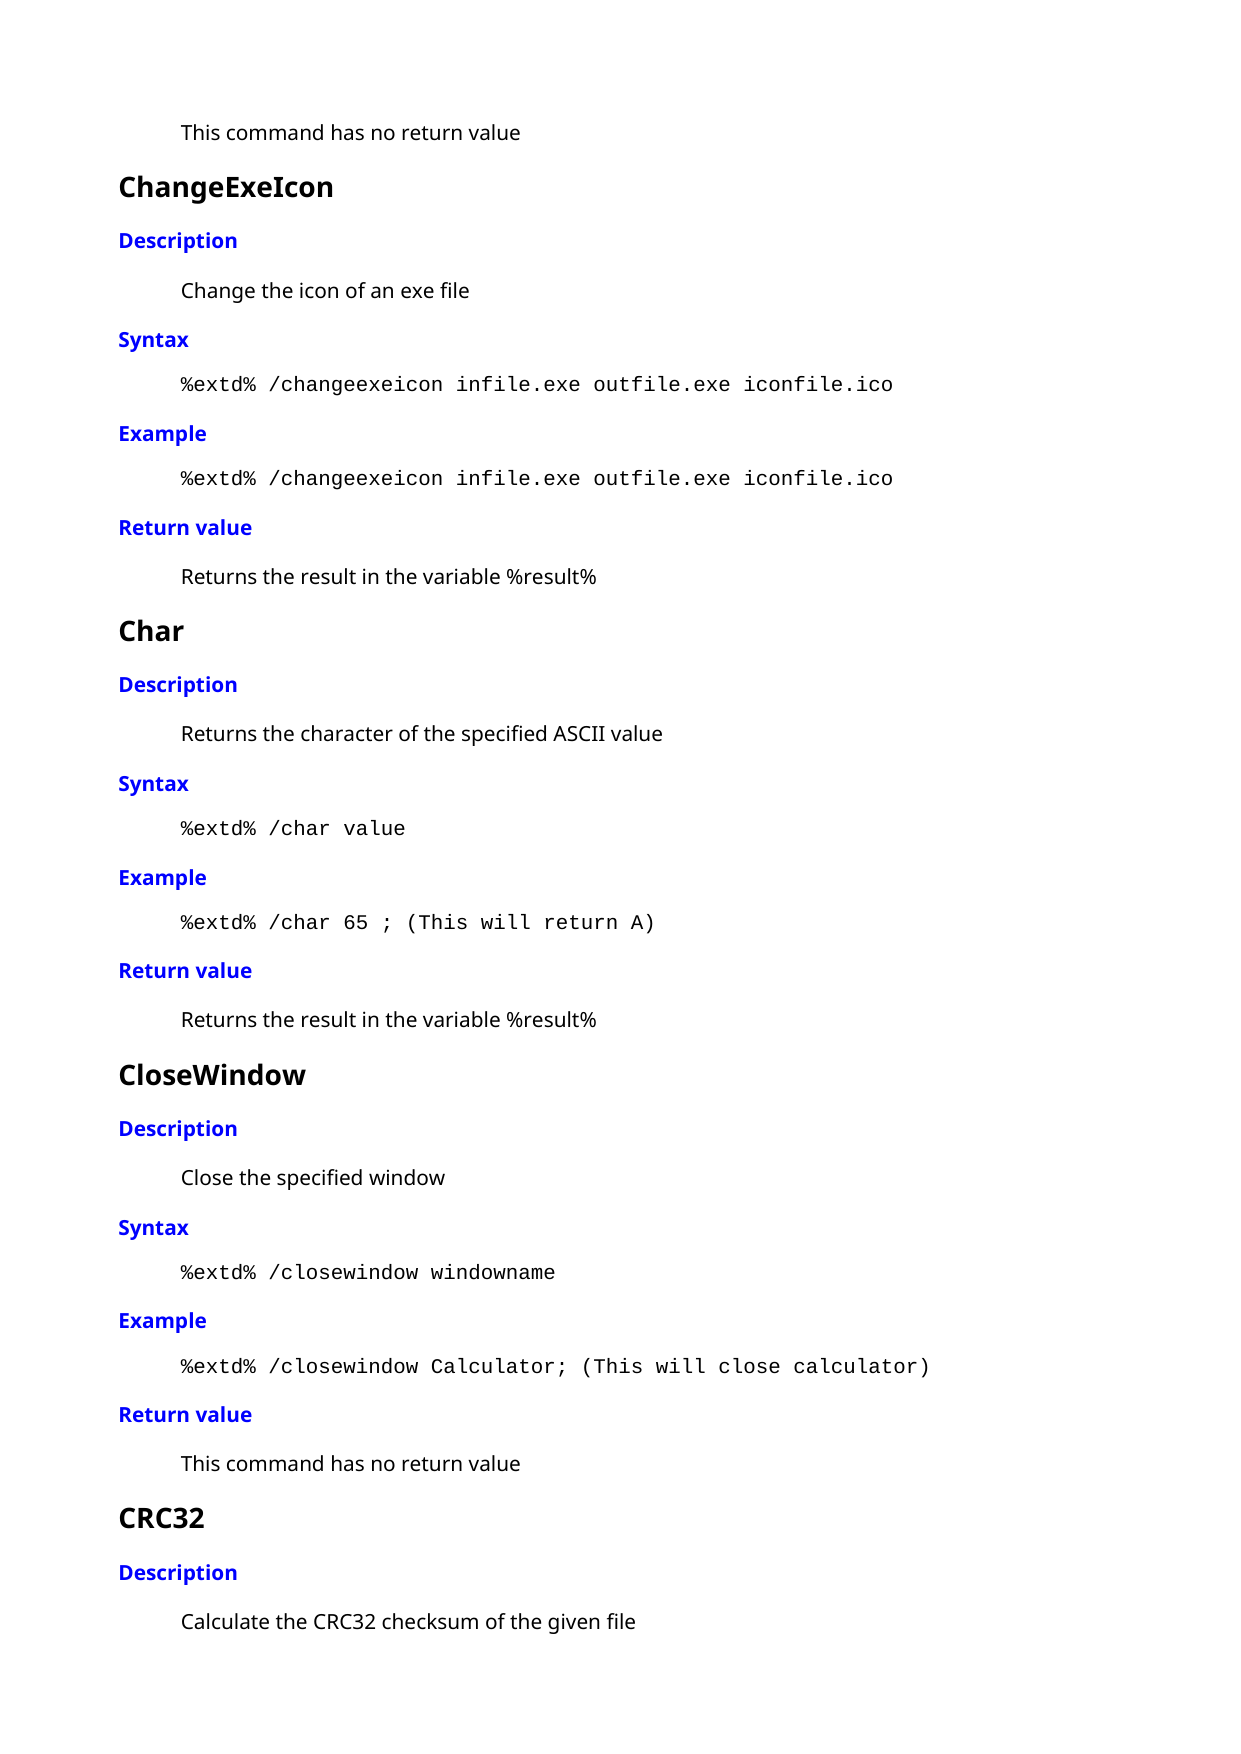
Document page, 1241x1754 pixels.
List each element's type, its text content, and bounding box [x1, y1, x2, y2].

text Return value [118, 513, 1122, 541]
text This command has no return value [181, 1449, 1122, 1478]
text Example [118, 419, 1122, 447]
text %extd% /changeexeicon infile.exe outfile.exe iconfile.ico [181, 468, 1122, 492]
text Description [118, 227, 1122, 255]
text Returns the character of the specified ASCII value [181, 719, 1122, 748]
text %extd% /closewindow windowname [181, 1262, 1122, 1286]
text Return value [118, 956, 1122, 985]
text Example [118, 863, 1122, 891]
text Example [118, 1306, 1122, 1335]
text Calculate the CRC32 checksum of the given file [181, 1607, 1122, 1636]
text Syntax [118, 325, 1122, 353]
text Description [118, 670, 1122, 699]
text %extd% /char value [181, 818, 1122, 842]
text Returns the result in the variable %result% [181, 562, 1122, 590]
text ChangeExeIcon [118, 167, 1122, 206]
text CloseWindow [118, 1055, 1122, 1093]
text %extd% /char 65 ; (This will return A) [181, 912, 1122, 936]
text Return value [118, 1400, 1122, 1428]
text Syntax [118, 769, 1122, 797]
text This command has no return value [181, 118, 1122, 147]
text %extd% /closewindow Calculator; (This will close calculator) [181, 1356, 1122, 1379]
text CRC32 [118, 1499, 1122, 1537]
text Description [118, 1114, 1122, 1142]
text Close the specified window [181, 1163, 1122, 1192]
text Char [118, 611, 1122, 649]
text Syntax [118, 1213, 1122, 1241]
text Change the icon of an exe file [181, 276, 1122, 304]
text %extd% /changeexeicon infile.exe outfile.exe iconfile.ico [181, 374, 1122, 398]
text Description [118, 1558, 1122, 1586]
text Returns the result in the variable %result% [181, 1006, 1122, 1034]
